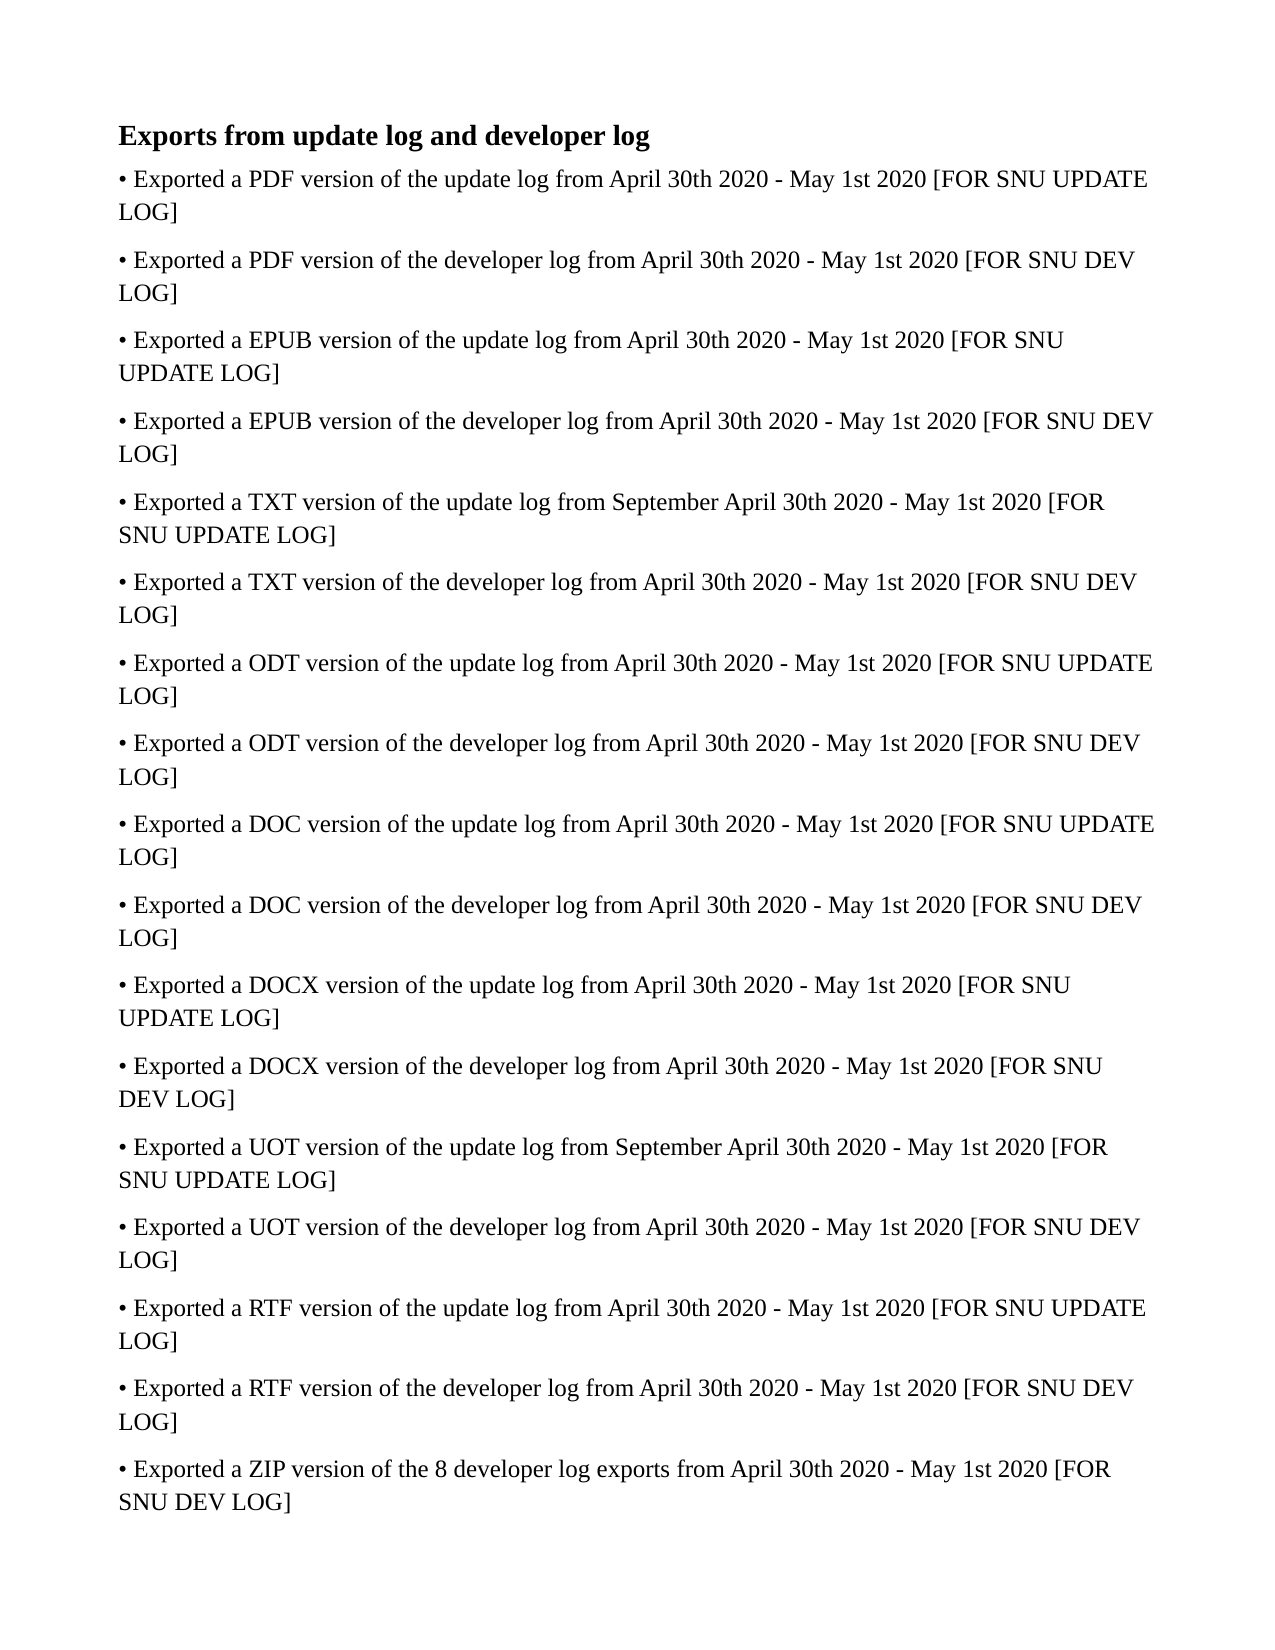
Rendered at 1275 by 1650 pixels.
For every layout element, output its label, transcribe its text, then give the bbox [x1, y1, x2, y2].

subtitle Exports from update log and developer log [118, 118, 1157, 152]
text • Exported a ZIP version of the 8 developer log exports from April 30th 2020 - May 1st 2020 [FOR SNU DEV LOG] [118, 1454, 1157, 1516]
text • Exported a UOT version of the developer log from April 30th 2020 - May 1st 2020 [FOR SNU DEV LOG] [118, 1212, 1157, 1274]
text • Exported a DOC version of the developer log from April 30th 2020 - May 1st 2020 [FOR SNU DEV LOG] [118, 890, 1157, 952]
text • Exported a EPUB version of the developer log from April 30th 2020 - May 1st 2020 [FOR SNU DEV LOG] [118, 406, 1157, 468]
text • Exported a PDF version of the update log from April 30th 2020 - May 1st 2020 [FOR SNU UPDATE LOG] [118, 164, 1157, 226]
text • Exported a TXT version of the developer log from April 30th 2020 - May 1st 2020 [FOR SNU DEV LOG] [118, 567, 1157, 629]
text • Exported a EPUB version of the update log from April 30th 2020 - May 1st 2020 [FOR SNU UPDATE LOG] [118, 325, 1157, 387]
text • Exported a RTF version of the update log from April 30th 2020 - May 1st 2020 [FOR SNU UPDATE LOG] [118, 1293, 1157, 1355]
text • Exported a UOT version of the update log from September April 30th 2020 - May 1st 2020 [FOR SNU UPDATE LOG] [118, 1132, 1157, 1193]
text • Exported a DOCX version of the update log from April 30th 2020 - May 1st 2020 [FOR SNU UPDATE LOG] [118, 970, 1157, 1032]
text • Exported a ODT version of the update log from April 30th 2020 - May 1st 2020 [FOR SNU UPDATE LOG] [118, 648, 1157, 710]
text • Exported a PDF version of the developer log from April 30th 2020 - May 1st 2020 [FOR SNU DEV LOG] [118, 245, 1157, 307]
text • Exported a ODT version of the developer log from April 30th 2020 - May 1st 2020 [FOR SNU DEV LOG] [118, 728, 1157, 790]
text • Exported a TXT version of the update log from September April 30th 2020 - May 1st 2020 [FOR SNU UPDATE LOG] [118, 487, 1157, 548]
text • Exported a DOCX version of the developer log from April 30th 2020 - May 1st 2020 [FOR SNU DEV LOG] [118, 1051, 1157, 1113]
text • Exported a DOC version of the update log from April 30th 2020 - May 1st 2020 [FOR SNU UPDATE LOG] [118, 809, 1157, 871]
text • Exported a RTF version of the developer log from April 30th 2020 - May 1st 2020 [FOR SNU DEV LOG] [118, 1373, 1157, 1435]
